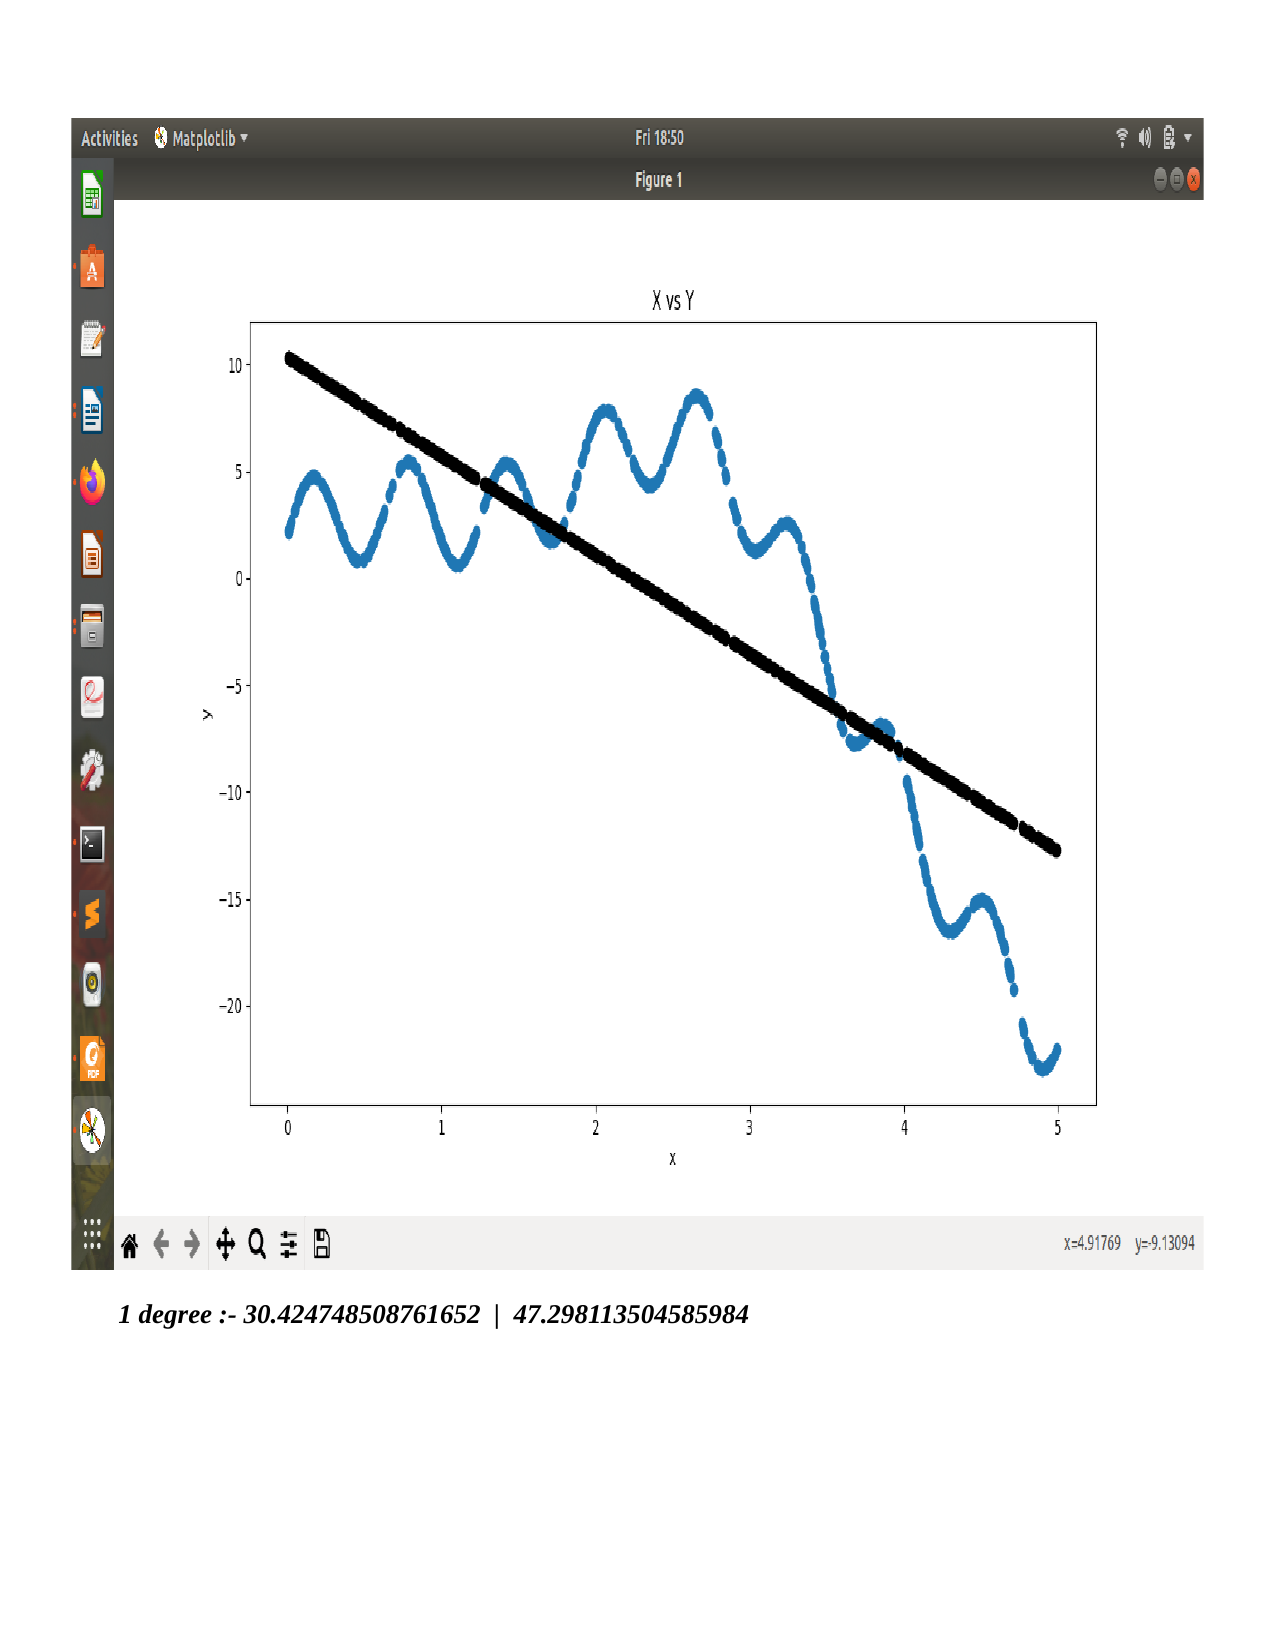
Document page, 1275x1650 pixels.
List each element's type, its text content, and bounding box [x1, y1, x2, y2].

picture [71, 118, 1204, 1270]
text 1 degree :- 30.424748508761652 | 47.298113504585984 [118, 1298, 1157, 1329]
